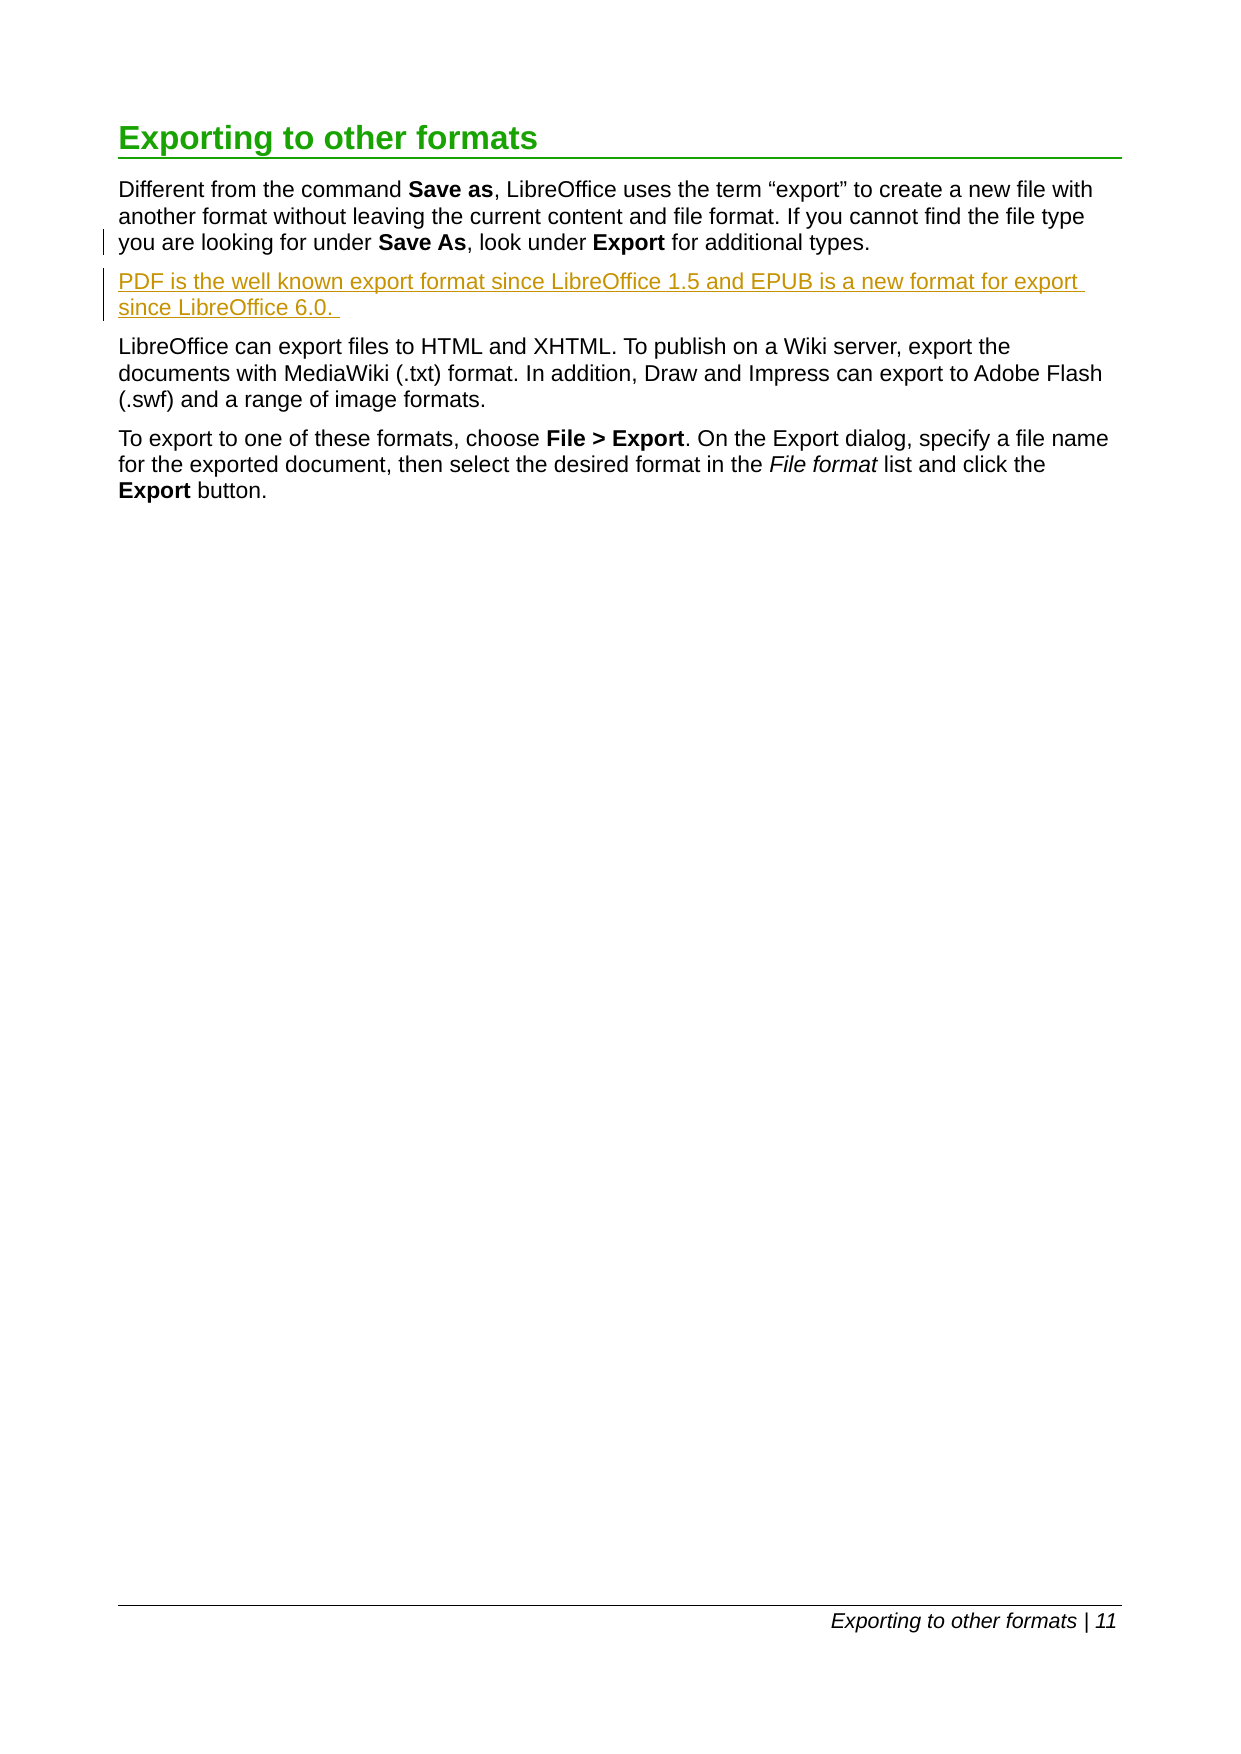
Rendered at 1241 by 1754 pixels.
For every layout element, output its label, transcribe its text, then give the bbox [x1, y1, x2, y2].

text Different from the command Save as, LibreOffice uses the term “export” to create a new file with another format without leaving the current content and file format. If you cannot find the file type you are looking for under Save As, look under Export for additional types. [118, 176, 1122, 255]
text To export to one of these formats, choose File > Export. On the Export dialog, specify a file name for the exported document, then select the desired format in the File format list and click the Export button. [118, 425, 1122, 504]
text LibreOffice can export files to HTML and XHTML. To publish on a Wiki server, export the documents with MediaWiki (.txt) format. In addition, Draw and Impress can export to Adobe Flash (.swf) and a range of image formats. [118, 333, 1122, 412]
text PDF is the well known export format since LibreOffice 1.5 and EPUB is a new format for export since LibreOffice 6.0. [118, 268, 1122, 321]
subtitle Exporting to other formats [118, 118, 1122, 157]
